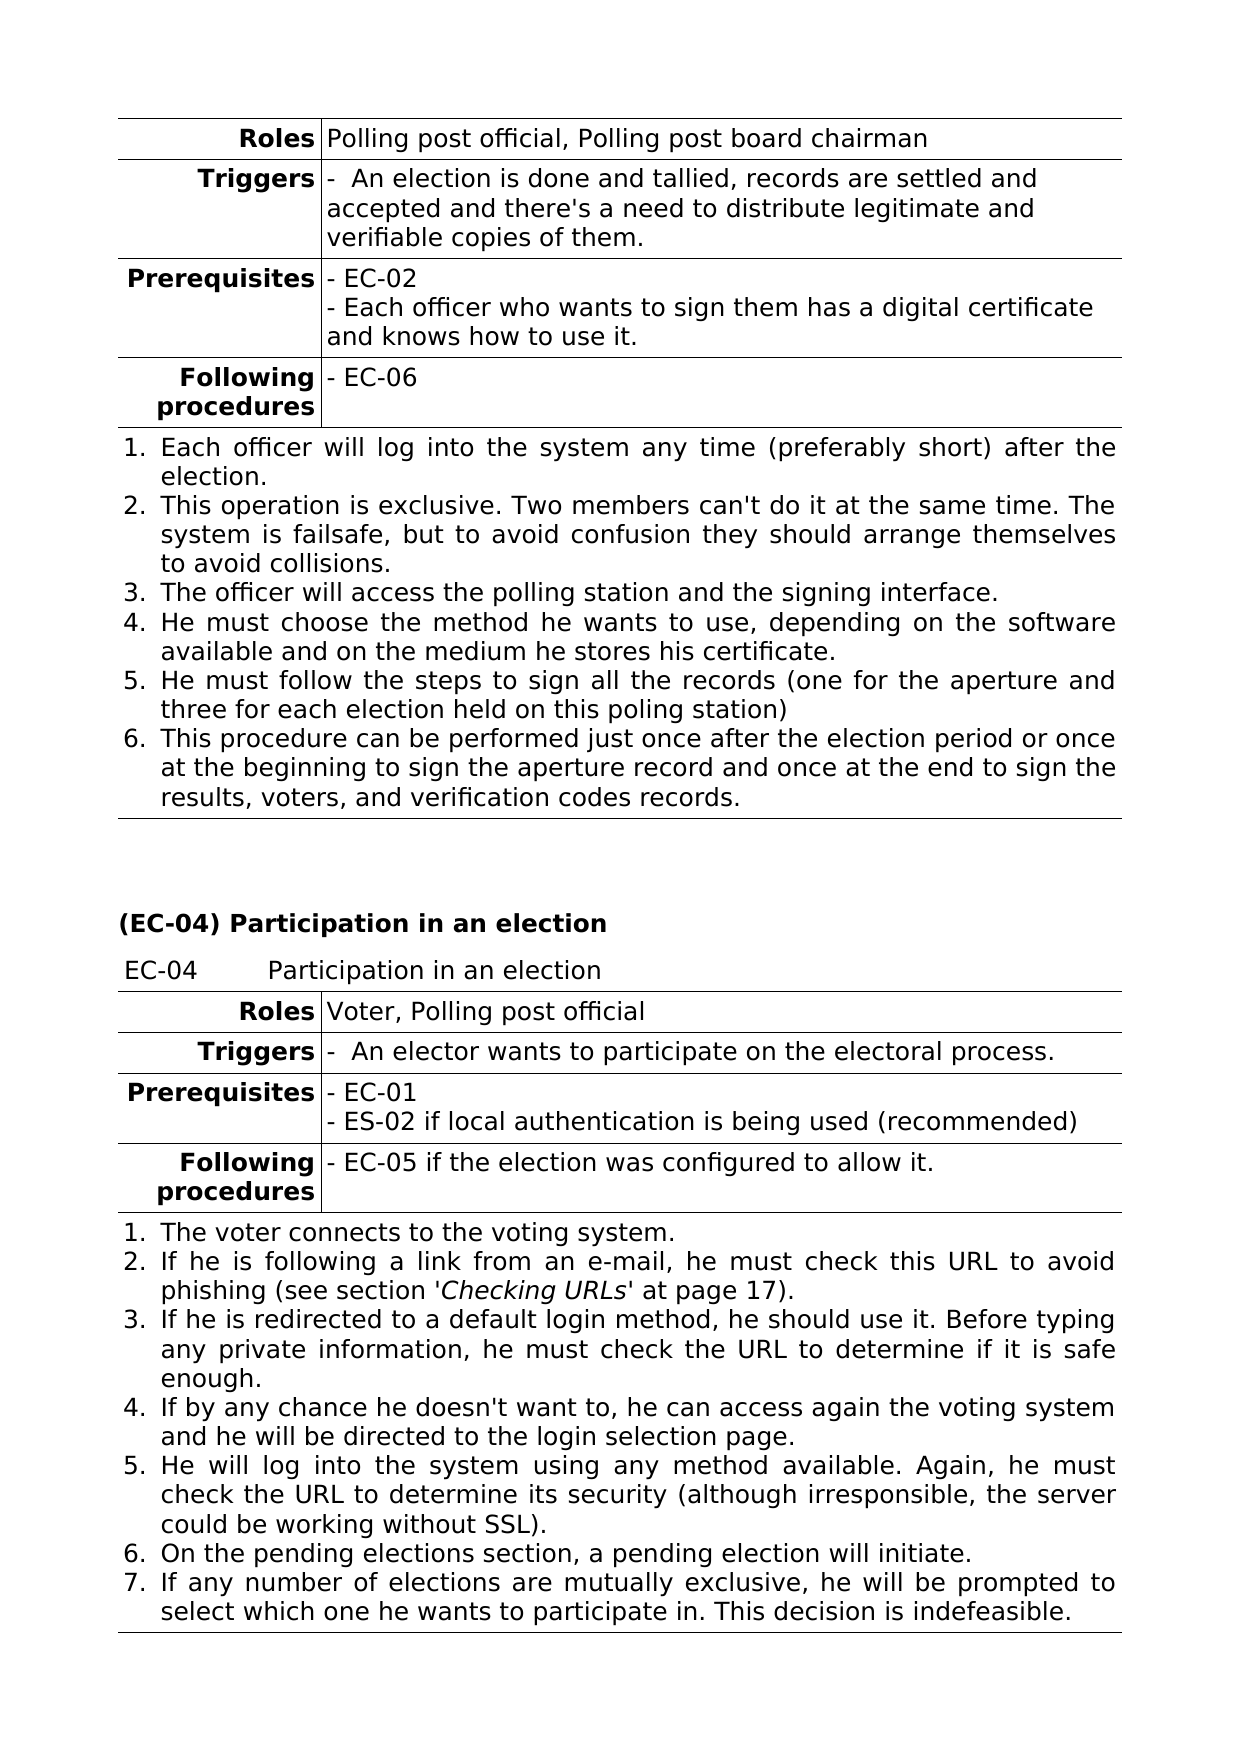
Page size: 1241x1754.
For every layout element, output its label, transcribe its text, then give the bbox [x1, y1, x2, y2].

table_cell Prerequisites [118, 1074, 321, 1142]
table_header EC-04 [118, 950, 262, 991]
table_cell - An election is done and tallied, records are settled and accepted and there's a need to distribute legitimate and verifiable copies of them. [322, 160, 1122, 258]
table_cell - EC-06 [322, 358, 1122, 427]
table_cell - EC-02 - Each officer who wants to sign them has a digital certificate and knows how to use it. [322, 259, 1122, 357]
subtitle (EC-04) Participation in an election [118, 909, 1122, 938]
table_cell Triggers [118, 160, 321, 258]
table_cell Following procedures [118, 1144, 321, 1212]
table_cell Roles [118, 119, 321, 159]
table_cell The voter connects to the voting system. If he is following a link from an e-mail, he must check this URL to avoid phishing (see section 'Checking URLs' at page 16). If he is redirected to a default login method, he should use it. Before typing any private information, he must check the URL to determine if it is safe enough. If by any chance he doesn't want to, he can access again the voting system and he will be directed to the login selection page. He will log into the system using any method available. Again, he must check the URL to determine its security (although irresponsible, the server could be working without SSL). On the pending elections section, a pending election will initiate. If any number of elections are mutually exclusive, he will be prompted to select which one he wants to participate in. This decision is indefeasible. He can choose to vote or to skip to another pending election. If any election has different authentication needs (more or different authentications), it won't let him vote until he has gained such access level. Once he is allowed to vote, he will be shown a ballot, which shall be filled with the desired options. Predefined ballots can be offered. The voter is allowed to use them and edit its content before sending it. Once the voter has filled the ballot, he must hit the send button. He will be presented with the real text to be sent to the ballot box, for a last check. If he is not happy with it, he can restart the process by hitting 'Cancel' and editing the ballot again. Once he has accepted the ballot, he must wait until the button shows that the ballot has been admitted. Closing the browser before that, would discard the ballot and make him loose his right to vote. A log area may appear beside the button. This area shows errors and important messages about the ballot sending. The voter must read them and act as instructed. After sending the vote, if the election allows it, a participation verification code will appear. If the voter wants to, he can copy or print it to verify that his vote was correctly admitted once the election is finished (EC-05). Once the vote has been cast, the voter must hit 'Continue'. If there are other pending elections, another one will initiate. If he wants to abstain from voting in a pending election, he must hit 'Abstain', and the next pending election will be loaded. Unexpected situations If he can't authenticate or gain the level he needs, he must perform the EE-02 procedure immediately. If he didn't establish a permanent password, he must request his credentials (ES-02). If the election he intends to vote in is not shown as pending but it is listed on the past elections section, and he hasn't participated yet, it is a case of impersonation. He must denounce this to the board of officers (EE-05) and then reset his credentials (EE-02). The board will act as needed by the situation. If the election is neither on the pending nor past election section, he has been accidentally left out of the rolls, and he must contact the board of officers (EE-05) to demand a census addition (EE-03). If there was an internal problem during the voting process, the application will show a password. The voter must write it down immediately if he doesn't want to lose his right to vote. When problems are solved, he must restart the voting process. He will be asked to provide the password to unlock his voting rights. If the voter has been the victim of or knows of coercion attempts, or is aware of vote selling cases, or any other irregularities that could have an effect over the election results, he has the duty to report them (EE-05). At any moment, the voter can contact the board of officers to resolve any doubts or questions he may have (EE-05). [118, 1213, 1122, 1632]
table_cell Following procedures [118, 358, 321, 427]
table_cell Polling post official, Polling post board chairman [322, 119, 1122, 159]
table_cell Prerequisites [118, 259, 321, 357]
table_cell Triggers [118, 1033, 321, 1072]
table_cell - EC-01 - ES-02 if local authentication is being used (recommended) [322, 1074, 1122, 1142]
table_header Participation in an election [262, 950, 1122, 991]
table_cell Roles [118, 992, 321, 1032]
table_cell Each officer will log into the system any time (preferably short) after the election. This operation is exclusive. Two members can't do it at the same time. The system is failsafe, but to avoid confusion they should arrange themselves to avoid collisions. The officer will access the polling station and the signing interface. He must choose the method he wants to use, depending on the software available and on the medium he stores his certificate. He must follow the steps to sign all the records (one for the aperture and three for each election held on this poling station) This procedure can be performed just once after the election period or once at the beginning to sign the aperture record and once at the end to sign the results, voters, and verification codes records. [118, 428, 1122, 818]
table_cell - EC-05 if the election was configured to allow it. [322, 1144, 1122, 1212]
table_cell - An elector wants to participate on the electoral process. [322, 1033, 1122, 1072]
table_cell Voter, Polling post official [322, 992, 1122, 1032]
